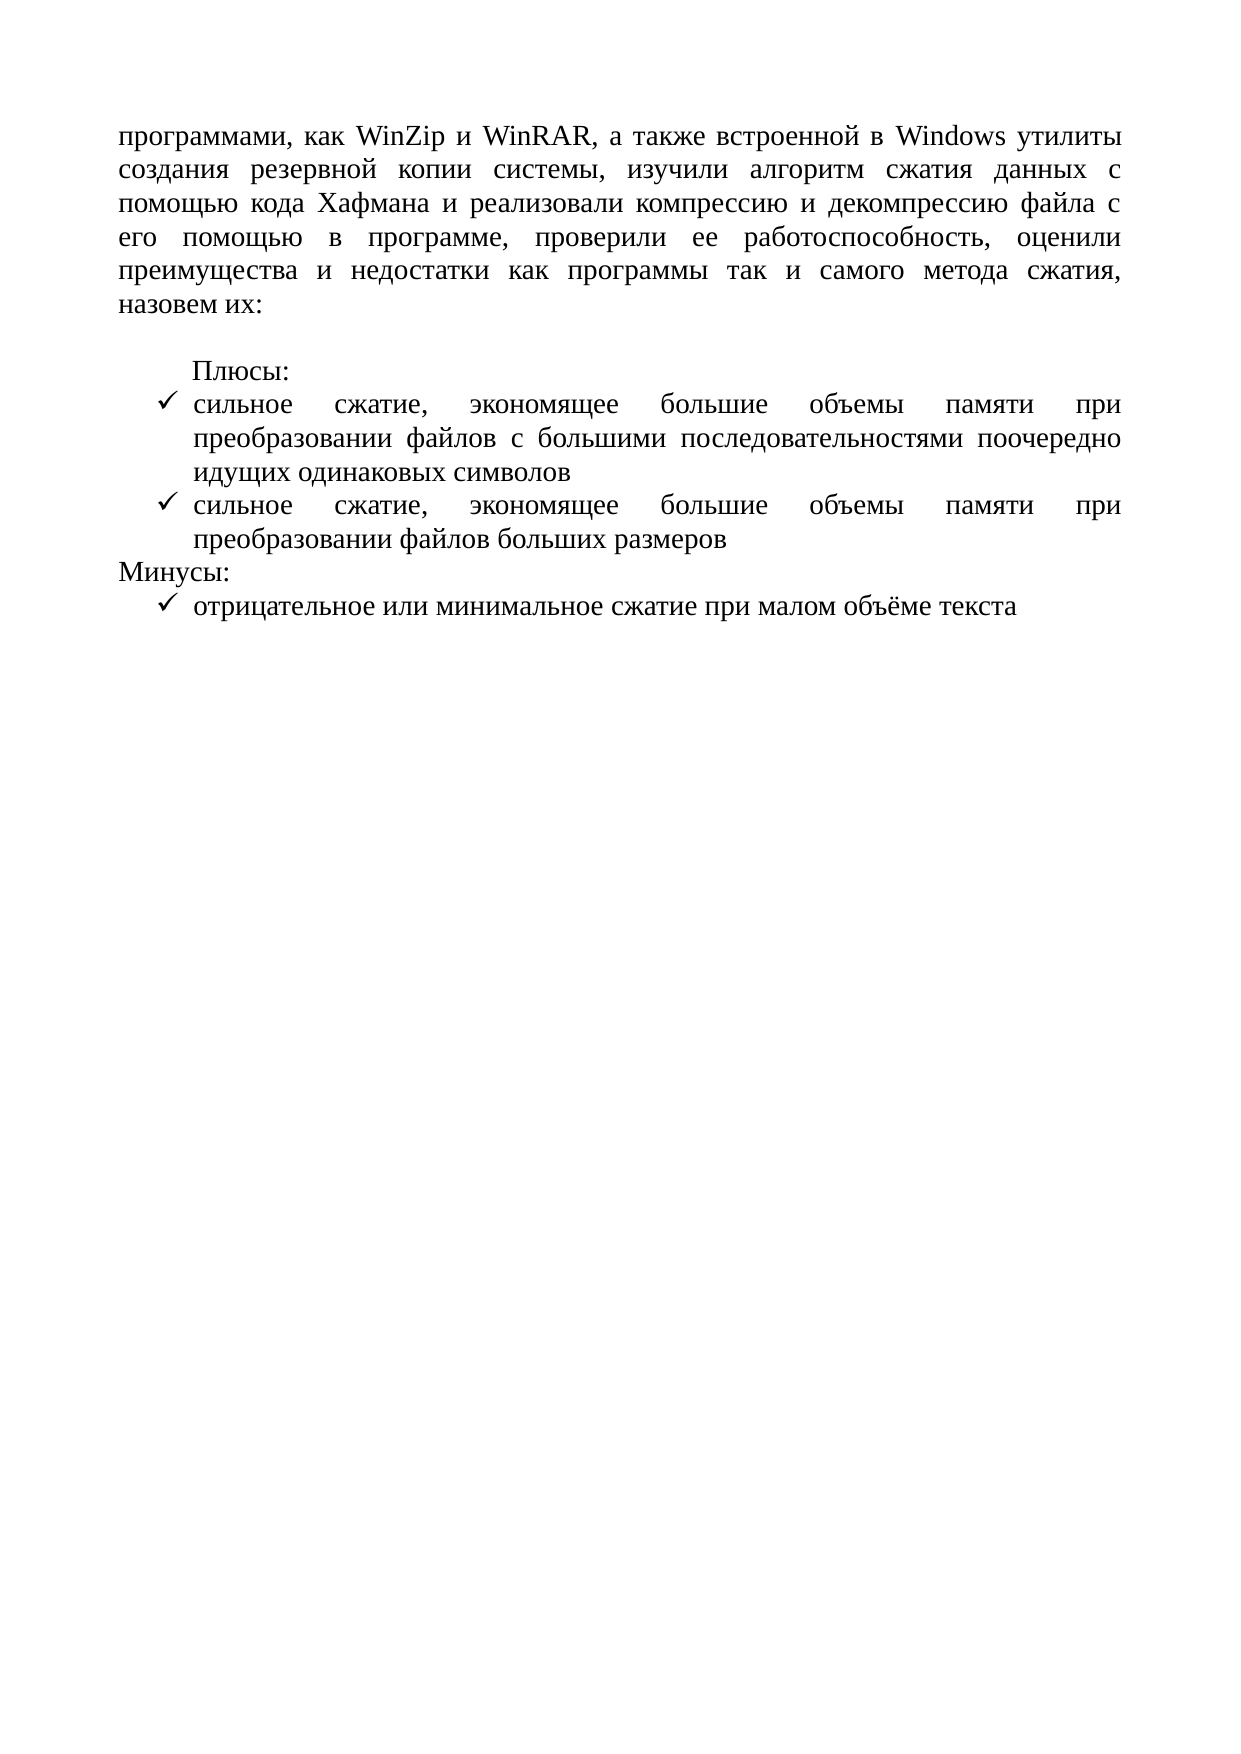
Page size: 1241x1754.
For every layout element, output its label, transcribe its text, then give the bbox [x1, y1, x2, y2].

text Плюсы: [118, 353, 1122, 386]
list сильное сжатие, экономящее большие объемы памяти при преобразовании файлов больших размеров [156, 487, 1122, 554]
text Минусы: [118, 554, 1122, 588]
text программами, как WinZip и WinRAR, а также встроенной в Windows утилиты создания резервной копии системы, изучили алгоритм сжатия данных с помощью кода Хафмана и реализовали компрессию и декомпрессию файла с его помощью в программе, проверили ее работоспособность, оценили преимущества и недостатки как программы так и самого метода сжатия, назовем их: [118, 118, 1122, 319]
list сильное сжатие, экономящее большие объемы памяти при преобразовании файлов с большими последовательностями поочередно идущих одинаковых символов [156, 386, 1122, 487]
list отрицательное или минимальное сжатие при малом объёме текста [156, 588, 1122, 622]
